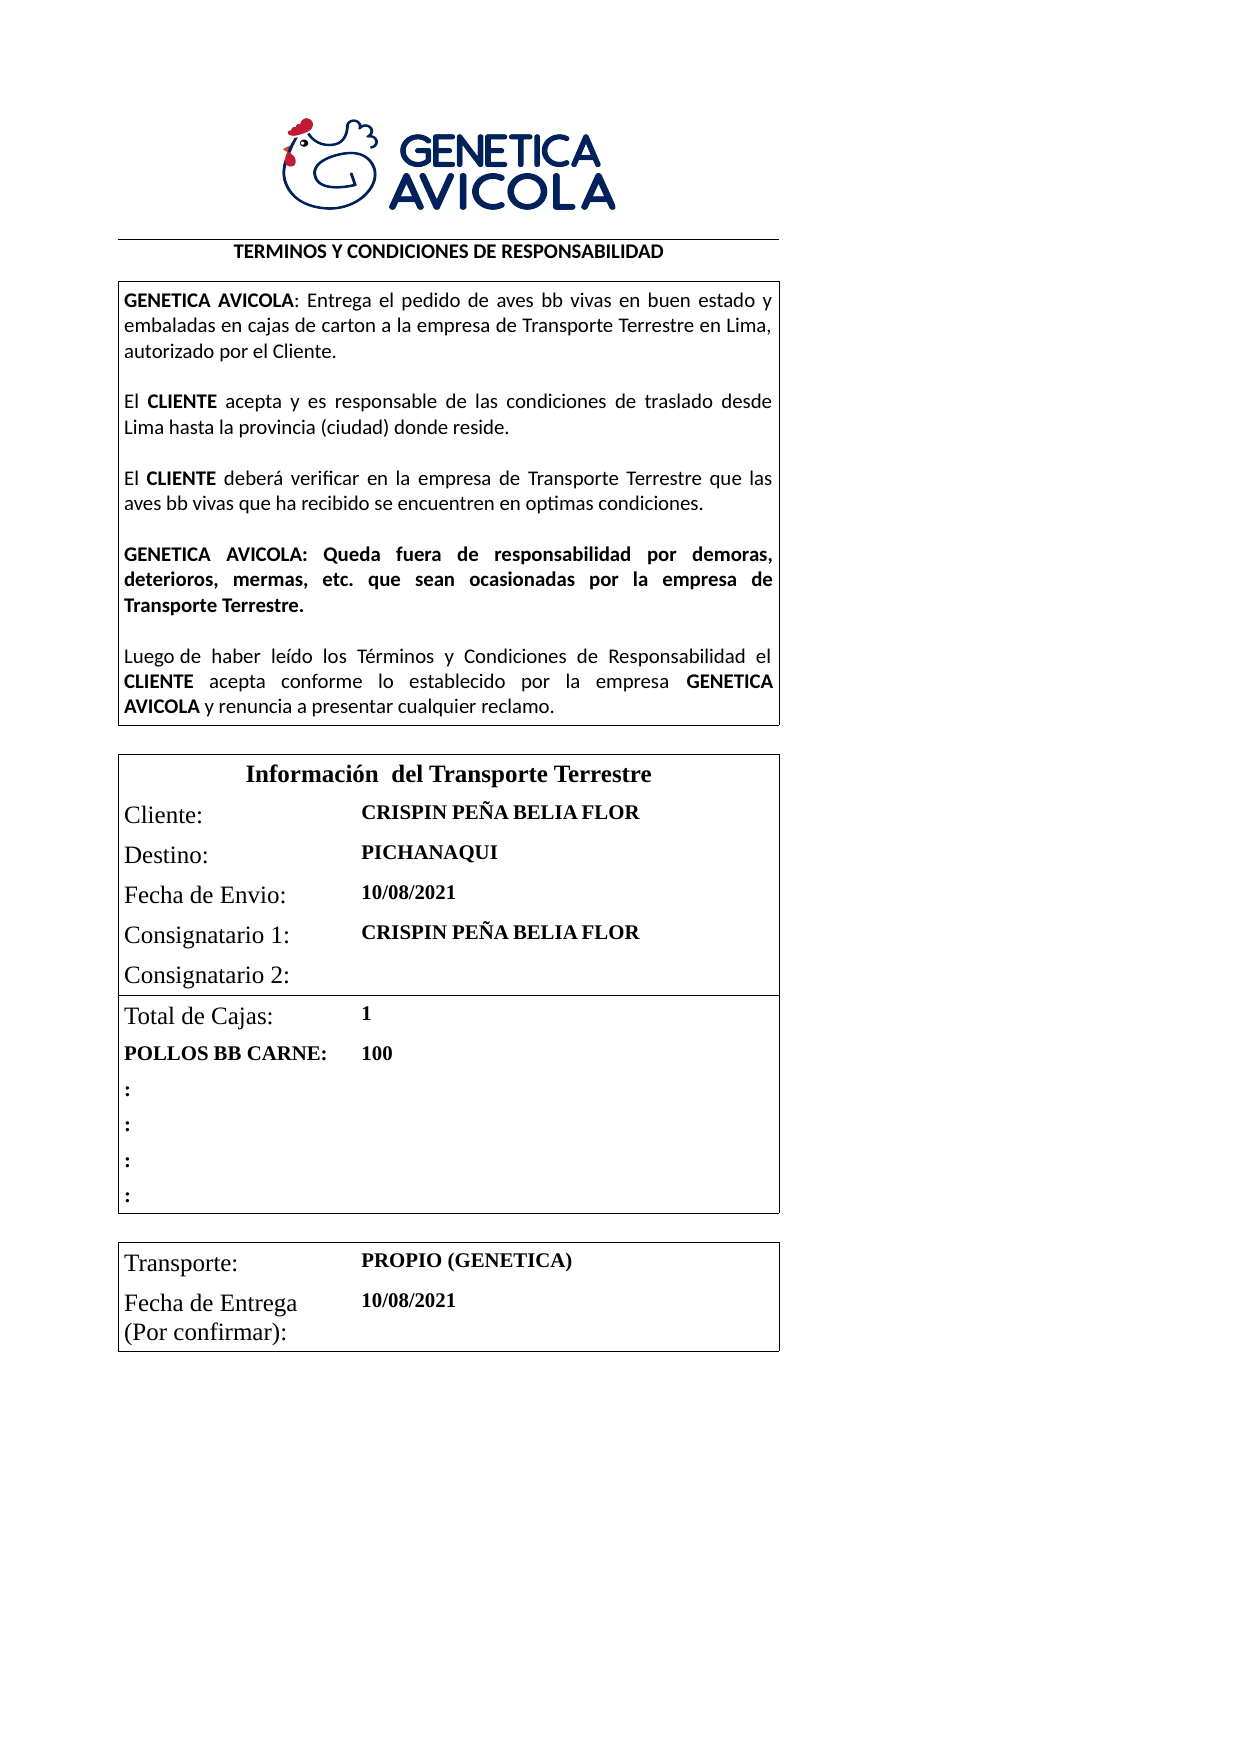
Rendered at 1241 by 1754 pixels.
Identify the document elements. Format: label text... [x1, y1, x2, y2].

table_cell : [119, 1178, 356, 1213]
table_cell Consignatario 1: [119, 915, 356, 955]
table_cell 1 [356, 996, 779, 1035]
table_cell Consignatario 2: [119, 955, 356, 995]
table_cell [356, 1142, 779, 1177]
table_cell [356, 1178, 779, 1213]
table_cell Destino: [119, 834, 356, 874]
table_cell CRISPIN PEÑA BELIA FLOR [356, 794, 779, 834]
table_cell 10/08/2021 [356, 874, 779, 914]
table_cell CRISPIN PEÑA BELIA FLOR [356, 915, 779, 955]
table_cell [118, 1214, 356, 1242]
table_cell [356, 1071, 779, 1106]
table_cell Cliente: [119, 794, 356, 834]
table_cell [356, 1106, 779, 1142]
table_cell Total de Cajas: [119, 996, 356, 1035]
table_header TERMINOS Y CONDICIONES DE RESPONSABILIDAD [118, 240, 779, 281]
table_cell : [119, 1071, 356, 1106]
table_cell [356, 955, 779, 995]
table_cell Transporte: [119, 1243, 356, 1282]
table_cell GENETICA AVICOLA: Entrega el pedido de aves bb vivas en buen estado y embaladas en cajas de carton a la empresa de Transporte Terrestre en Lima, autorizado por el Cliente. El CLIENTE acepta y es responsable de las condiciones de traslado desde Lima hasta la provincia (ciudad) donde reside. El CLIENTE deberá verificar en la empresa de Transporte Terrestre que las aves bb vivas que ha recibido se encuentren en optimas condiciones. GENETICA AVICOLA: Queda fuera de responsabilidad por demoras, deterioros, mermas, etc. que sean ocasionadas por la empresa de Transporte Terrestre. Luego de haber leído los Términos y Condiciones de Responsabilidad el CLIENTE acepta conforme lo establecido por la empresa GENETICA AVICOLA y renuncia a presentar cualquier reclamo. [119, 282, 779, 725]
table_cell PICHANAQUI [356, 834, 779, 874]
table_cell PROPIO (GENETICA) [356, 1243, 779, 1282]
table_cell Fecha de Envio: [119, 874, 356, 914]
table_cell 100 [356, 1035, 779, 1071]
table_cell : [119, 1106, 356, 1142]
table_header Información del Transporte Terrestre [119, 755, 779, 794]
table_cell : [119, 1142, 356, 1177]
table_cell Fecha de Entrega (Por confirmar): [119, 1282, 356, 1351]
table_cell 10/08/2021 [356, 1282, 779, 1351]
table_cell POLLOS BB CARNE: [119, 1035, 356, 1071]
picture [282, 118, 616, 210]
table_cell [356, 1214, 779, 1242]
